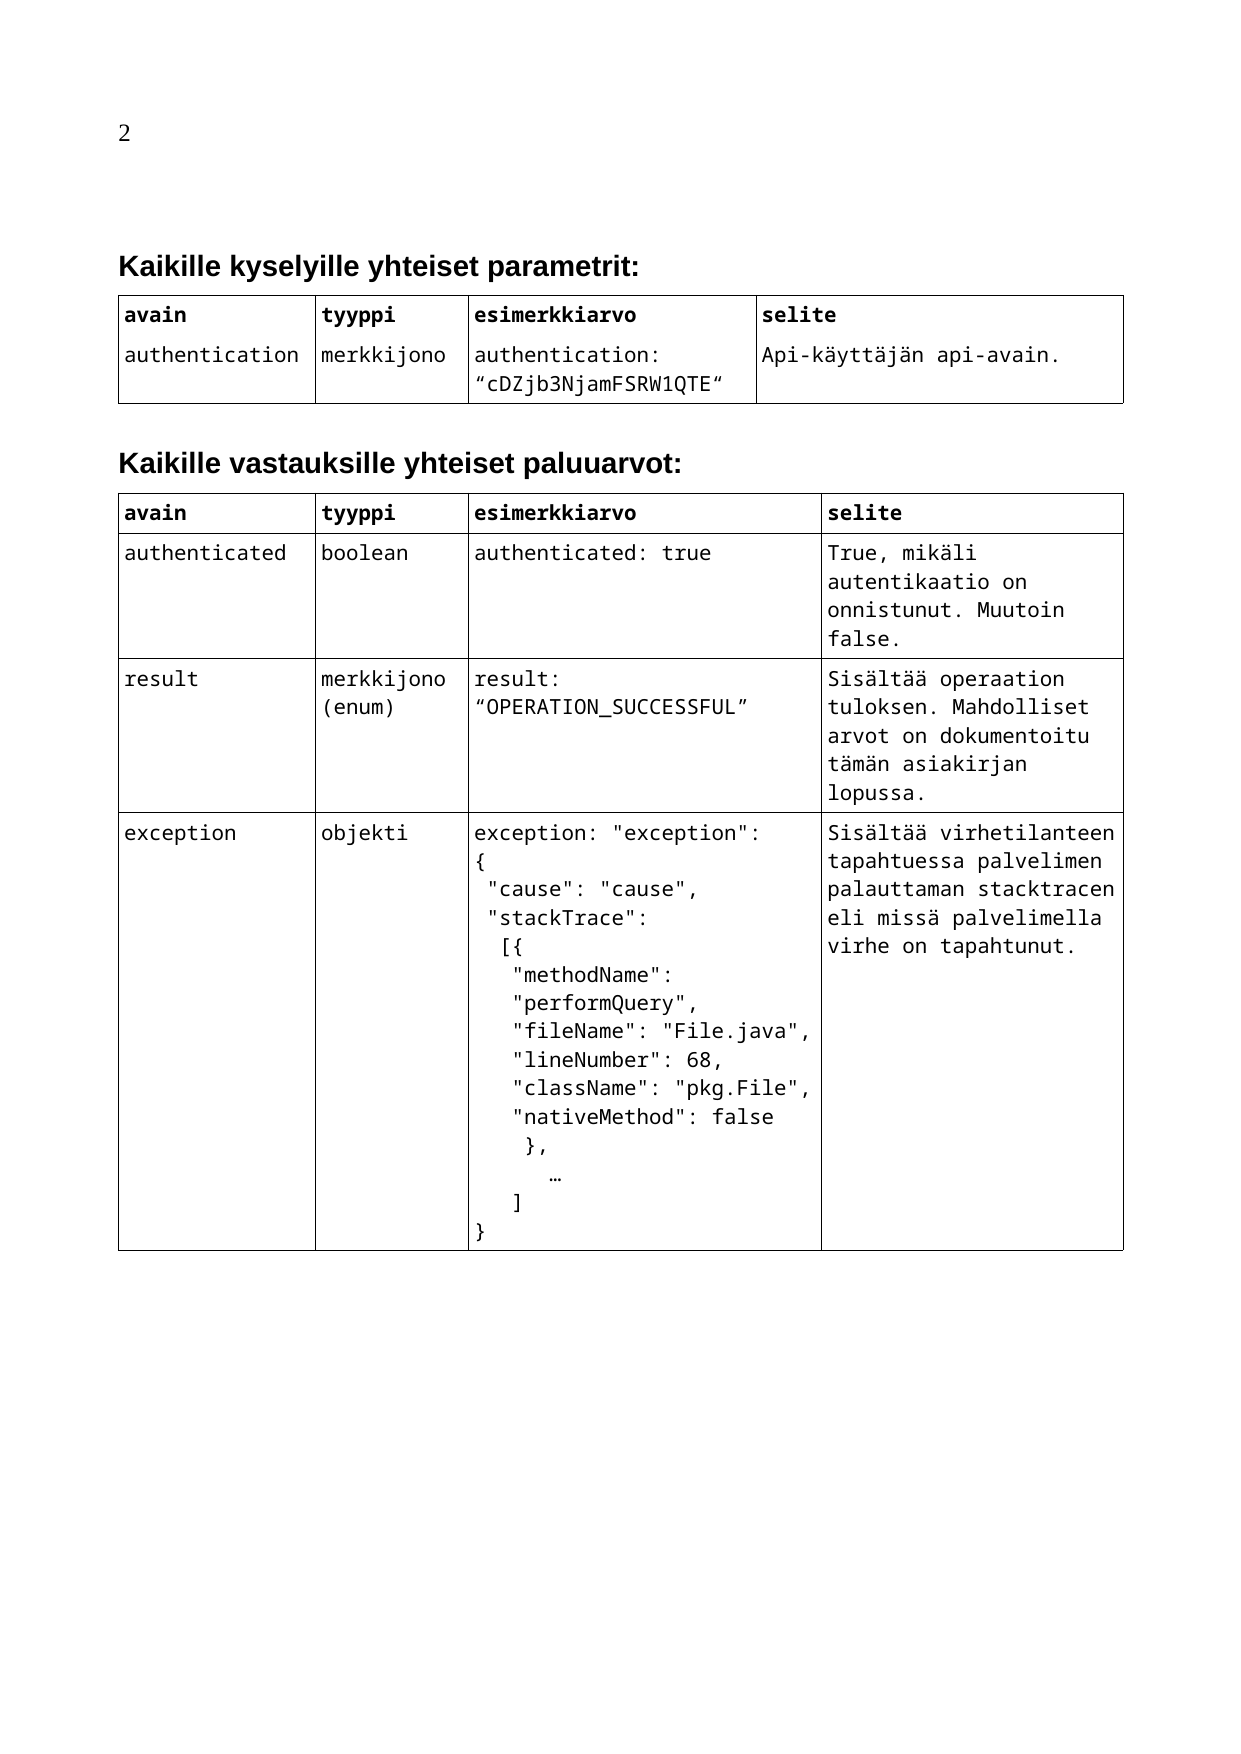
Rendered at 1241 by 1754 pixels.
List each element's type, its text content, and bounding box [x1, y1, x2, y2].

table_cell result [119, 659, 315, 812]
table_cell Api-käyttäjän api-avain. [757, 335, 1123, 403]
table_cell Sisältää virhetilanteen tapahtuessa palvelimen palauttaman stacktracen eli missä palvelimella virhe on tapahtunut. [822, 813, 1123, 1250]
table_header avain [119, 296, 315, 335]
table_header avain [119, 494, 315, 533]
table_cell exception [119, 813, 315, 1250]
table_header esimerkkiarvo [469, 494, 821, 533]
table_header selite [757, 296, 1123, 335]
table_cell Sisältää operaation tuloksen. Mahdolliset arvot on dokumentoitu tämän asiakirjan lopussa. [822, 659, 1123, 812]
table_cell True, mikäli autentikaatio on onnistunut. Muutoin false. [822, 534, 1123, 658]
table_cell authenticated: true [469, 534, 821, 658]
table_cell result: “OPERATION_SUCCESSFUL” [469, 659, 821, 812]
table_cell authentication: “cDZjb3NjamFSRW1QTE“ [469, 335, 756, 403]
subtitle Kaikille vastauksille yhteiset paluuarvot: [118, 446, 1122, 480]
table_header esimerkkiarvo [469, 296, 756, 335]
table_cell merkkijono [316, 335, 468, 403]
table_cell authentication [119, 335, 315, 403]
table_cell boolean [316, 534, 468, 658]
table_header tyyppi [316, 494, 468, 533]
table_cell exception: "exception": { "cause": "cause", "stackTrace": [{ "methodName": "performQuery", "fileName": "File.java", "lineNumber": 68, "className": "pkg.File", "nativeMethod": false }, … ] } [469, 813, 821, 1250]
table_cell merkkijono (enum) [316, 659, 468, 812]
table_cell objekti [316, 813, 468, 1250]
subtitle Kaikille kyselyille yhteiset parametrit: [118, 248, 1122, 282]
table_header selite [822, 494, 1123, 533]
table_cell authenticated [119, 534, 315, 658]
table_header tyyppi [316, 296, 468, 335]
